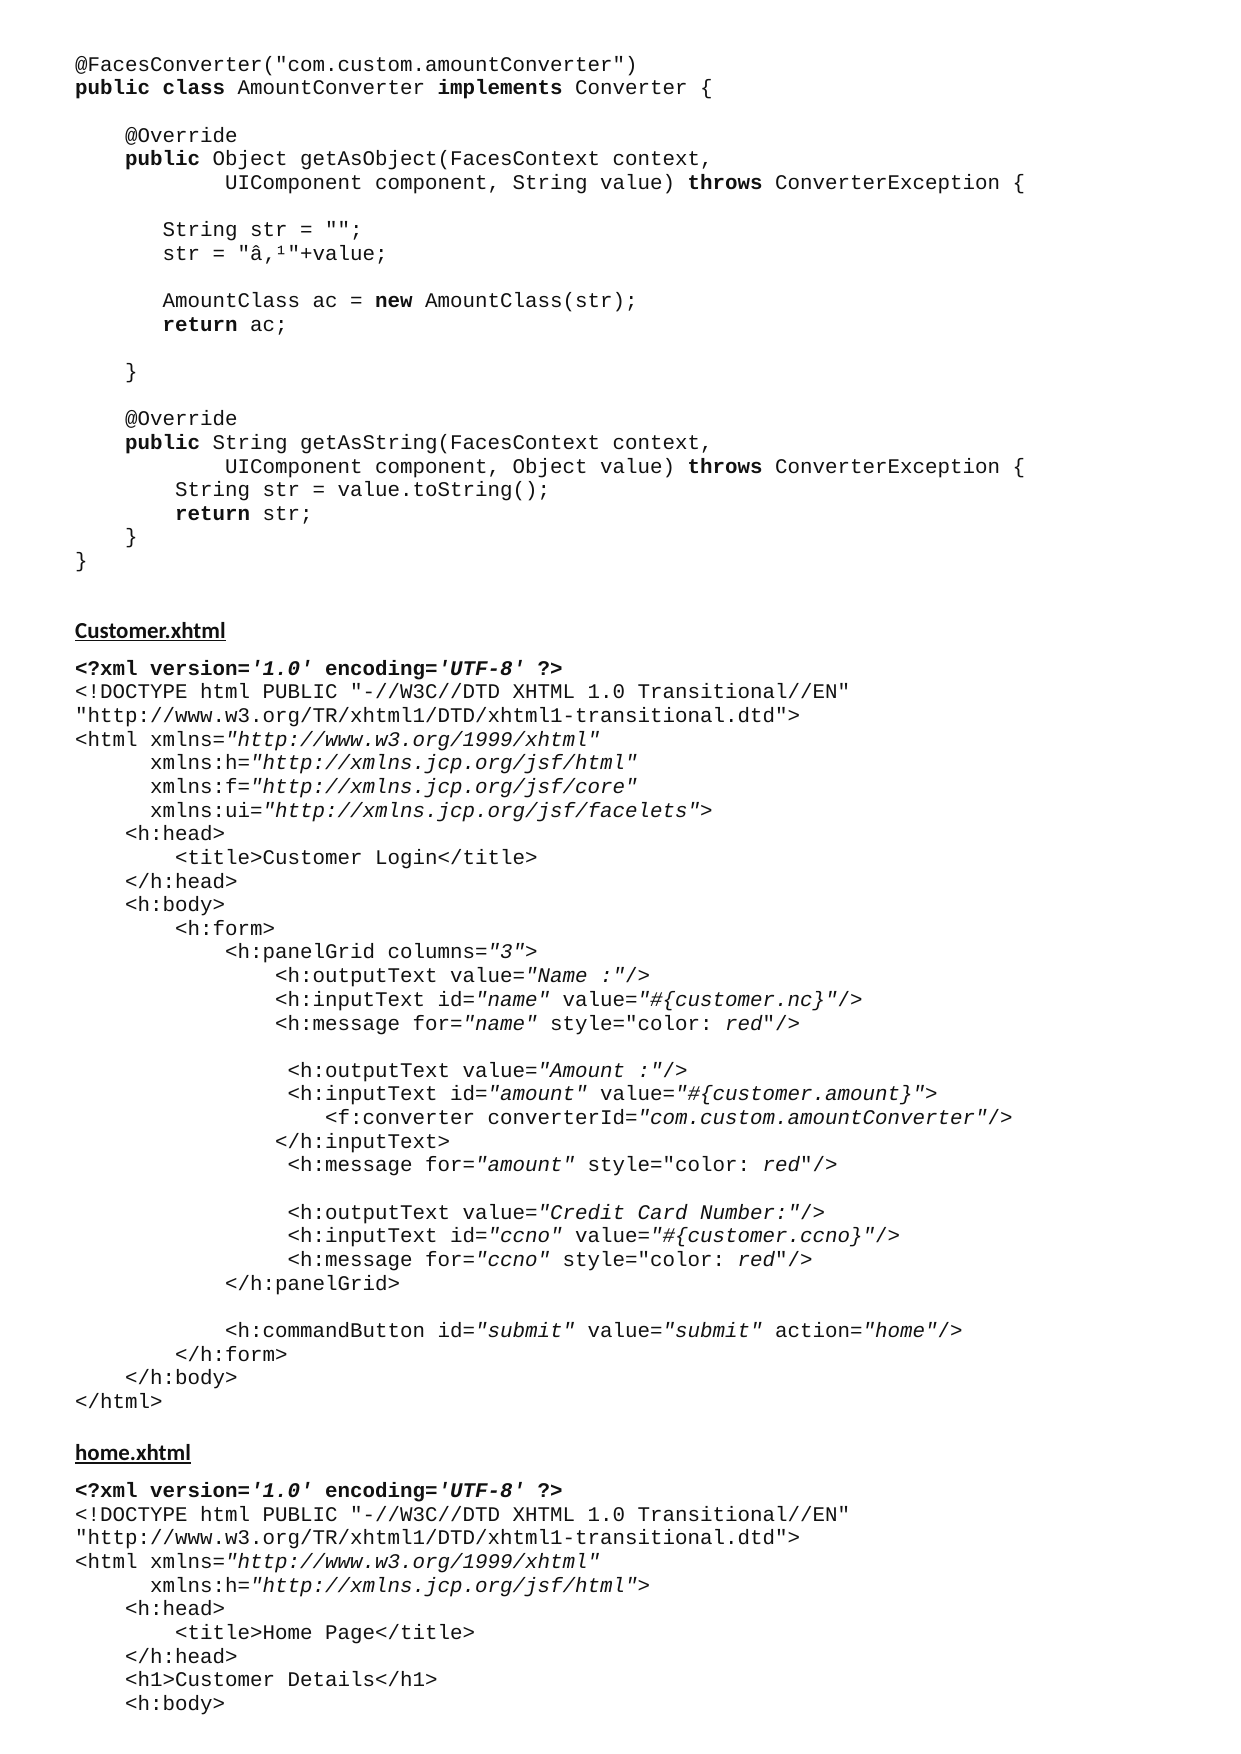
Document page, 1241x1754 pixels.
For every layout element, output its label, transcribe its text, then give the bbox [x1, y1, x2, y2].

text </h:head> [75, 1646, 1210, 1669]
text <h:outputText value="Name :"/> [75, 965, 1210, 989]
text UIComponent component, Object value) throws ConverterException { [75, 456, 1210, 479]
text public class AmountConverter implements Converter { [75, 77, 1210, 101]
text String str = ""; [75, 219, 1210, 243]
text @FacesConverter("com.custom.amountConverter") [75, 54, 1210, 77]
text } [75, 550, 1210, 574]
text </h:body> [75, 1367, 1210, 1391]
text <html xmlns="http://www.w3.org/1999/xhtml" [75, 729, 1210, 752]
text public String getAsString(FacesContext context, [75, 432, 1210, 456]
text </h:head> [75, 871, 1210, 894]
text <h:head> [75, 1598, 1210, 1622]
text <h:message for="amount" style="color: red"/> [75, 1154, 1210, 1178]
text <h:panelGrid columns="3"> [75, 942, 1210, 965]
text @Override [75, 408, 1210, 432]
text xmlns:h="http://xmlns.jcp.org/jsf/html"> [75, 1575, 1210, 1598]
text @Override [75, 124, 1210, 148]
text <h:outputText value="Amount :"/> [75, 1060, 1210, 1083]
text } [75, 527, 1210, 550]
text xmlns:f="http://xmlns.jcp.org/jsf/core" [75, 776, 1210, 800]
text <html xmlns="http://www.w3.org/1999/xhtml" [75, 1551, 1210, 1575]
text return str; [75, 503, 1210, 527]
text <h:commandButton id="submit" value="submit" action="home"/> [75, 1320, 1210, 1343]
text xmlns:h="http://xmlns.jcp.org/jsf/html" [75, 752, 1210, 776]
text <?xml version='1.0' encoding='UTF-8' ?> [75, 1480, 1210, 1504]
text <h:form> [75, 918, 1210, 942]
text </h:inputText> [75, 1131, 1210, 1154]
text <!DOCTYPE html PUBLIC "-//W3C//DTD XHTML 1.0 Transitional//EN" "http://www.w3.org/TR/xhtml1/DTD/xhtml1-transitional.dtd"> [75, 1504, 1210, 1551]
text </html> [75, 1391, 1210, 1414]
text <h:outputText value="Credit Card Number:"/> [75, 1202, 1210, 1225]
text xmlns:ui="http://xmlns.jcp.org/jsf/facelets"> [75, 800, 1210, 823]
text <h1>Customer Details</h1> [75, 1669, 1210, 1693]
text <h:inputText id="ccno" value="#{customer.ccno}"/> [75, 1225, 1210, 1249]
text <h:body> [75, 894, 1210, 918]
text </h:form> [75, 1343, 1210, 1367]
text <h:body> [75, 1693, 1210, 1717]
text <?xml version='1.0' encoding='UTF-8' ?> [75, 658, 1210, 681]
text return ac; [75, 314, 1210, 337]
text } [75, 361, 1210, 385]
text <h:inputText id="amount" value="#{customer.amount}"> [75, 1083, 1210, 1107]
text <h:head> [75, 823, 1210, 847]
text <h:message for="name" style="color: red"/> [75, 1012, 1210, 1036]
text <title>Customer Login</title> [75, 847, 1210, 871]
text public Object getAsObject(FacesContext context, [75, 148, 1210, 172]
text String str = value.toString(); [75, 479, 1210, 503]
text <f:converter converterId="com.custom.amountConverter"/> [75, 1107, 1210, 1131]
text <h:message for="ccno" style="color: red"/> [75, 1249, 1210, 1273]
text AmountClass ac = new AmountClass(str); [75, 290, 1210, 314]
text <title>Home Page</title> [75, 1622, 1210, 1646]
text home.xhtml [75, 1438, 1210, 1466]
text UIComponent component, String value) throws ConverterException { [75, 172, 1210, 196]
text <!DOCTYPE html PUBLIC "-//W3C//DTD XHTML 1.0 Transitional//EN" "http://www.w3.org/TR/xhtml1/DTD/xhtml1-transitional.dtd"> [75, 681, 1210, 729]
text </h:panelGrid> [75, 1273, 1210, 1296]
text str = "â‚¹"+value; [75, 243, 1210, 266]
text Customer.xhtml [75, 616, 1210, 644]
text <h:inputText id="name" value="#{customer.nc}"/> [75, 989, 1210, 1012]
